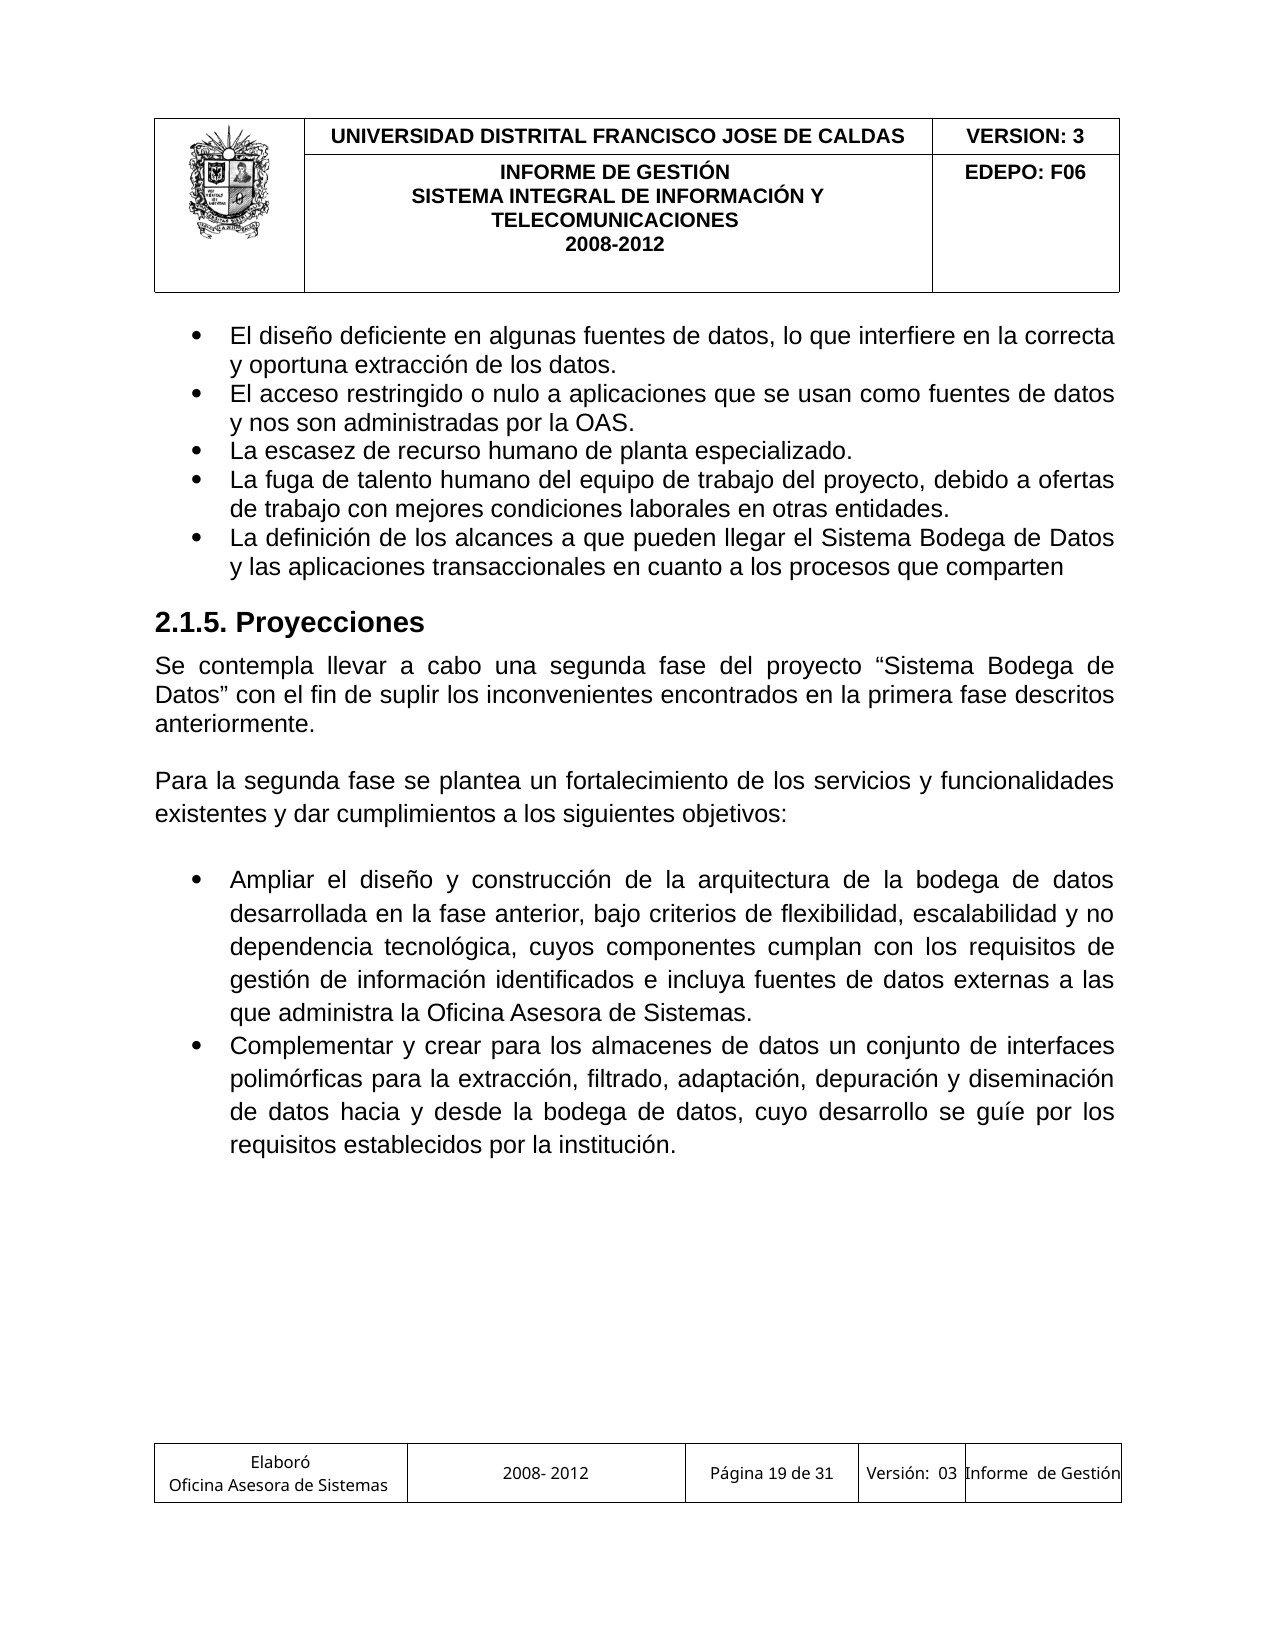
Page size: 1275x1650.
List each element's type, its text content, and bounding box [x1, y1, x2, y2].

subtitle 2.1.5. Proyecciones [154, 605, 1116, 639]
list Complementar y crear para los almacenes de datos un conjunto de interfaces polimórficas para la extracción, filtrado, adaptación, depuración y diseminación de datos hacia y desde la bodega de datos, cuyo desarrollo se guíe por los requisitos establecidos por la institución. [192, 1031, 1116, 1158]
list El acceso restringido o nulo a aplicaciones que se usan como fuentes de datos y nos son administradas por la OAS. [192, 379, 1116, 436]
text Para la segunda fase se plantea un fortalecimiento de los servicios y funcionalidades existentes y dar cumplimientos a los siguientes objetivos: [154, 766, 1116, 828]
list La escasez de recurso humano de planta especializado. [192, 436, 1116, 465]
picture [188, 124, 270, 239]
list La definición de los alcances a que pueden llegar el Sistema Bodega de Datos y las aplicaciones transaccionales en cuanto a los procesos que comparten [192, 523, 1116, 580]
list El diseño deficiente en algunas fuentes de datos, lo que interfiere en la correcta y oportuna extracción de los datos. [192, 321, 1116, 379]
text Se contempla llevar a cabo una segunda fase del proyecto “Sistema Bodega de Datos” con el fin de suplir los inconvenientes encontrados en la primera fase descritos anteriormente. [154, 651, 1116, 738]
list La fuga de talento humano del equipo de trabajo del proyecto, debido a ofertas de trabajo con mejores condiciones laborales en otras entidades. [192, 465, 1116, 523]
list Ampliar el diseño y construcción de la arquitectura de la bodega de datos desarrollada en la fase anterior, bajo criterios de flexibilidad, escalabilidad y no dependencia tecnológica, cuyos componentes cumplan con los requisitos de gestión de información identificados e incluya fuentes de datos externas a las que administra la Oficina Asesora de Sistemas. [192, 865, 1116, 1026]
